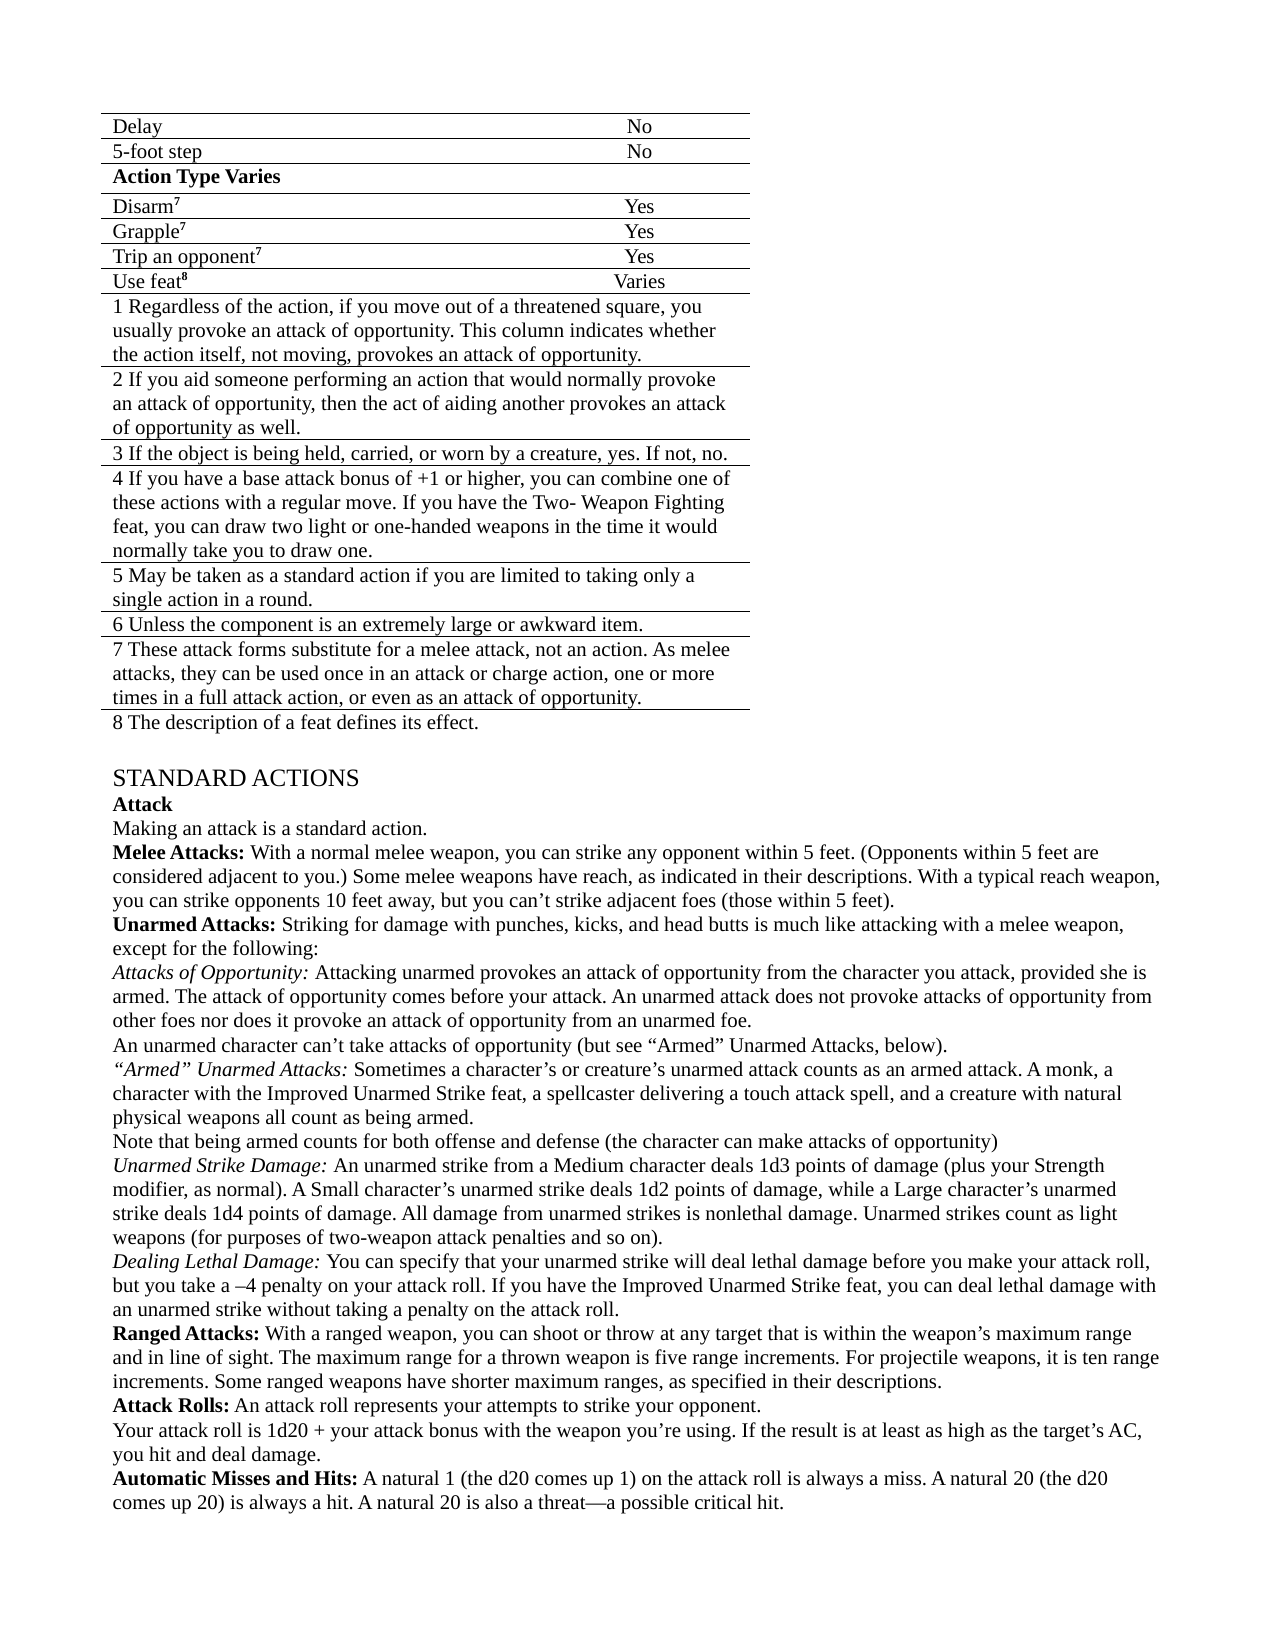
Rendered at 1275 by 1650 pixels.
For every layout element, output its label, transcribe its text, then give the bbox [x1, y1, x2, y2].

table_cell Yes [529, 219, 750, 243]
table_cell 4 If you have a base attack bonus of +1 or higher, you can combine one of these actions with a regular move. If you have the Two- Weapon Fighting feat, you can draw two light or one-handed weapons in the time it would normally take you to draw one. [101, 466, 750, 562]
text Ranged Attacks: With a ranged weapon, you can shoot or throw at any target that is within the weapon’s maximum range and in line of sight. The maximum range for a thrown weapon is five range increments. For projectile weapons, it is ten range increments. Some ranged weapons have shorter maximum ranges, as specified in their descriptions. [112, 1321, 1162, 1393]
table_cell 7 These attack forms substitute for a melee attack, not an action. As melee attacks, they can be used once in an attack or charge action, one or more times in a full attack action, or even as an attack of opportunity. [101, 637, 750, 709]
text Unarmed Strike Damage: An unarmed strike from a Medium character deals 1d3 points of damage (plus your Strength modifier, as normal). A Small character’s unarmed strike deals 1d2 points of damage, while a Large character’s unarmed strike deals 1d4 points of damage. All damage from unarmed strikes is nonlethal damage. Unarmed strikes count as light weapons (for purposes of two-weapon attack penalties and so on). [112, 1153, 1162, 1249]
text Dealing Lethal Damage: You can specify that your unarmed strike will deal lethal damage before you make your attack roll, but you take a –4 penalty on your attack roll. If you have the Improved Unarmed Strike feat, you can deal lethal damage with an unarmed strike without taking a penalty on the attack roll. [112, 1249, 1162, 1321]
text Your attack roll is 1d20 + your attack bonus with the weapon you’re using. If the result is at least as high as the target’s AC, you hit and deal damage. [112, 1417, 1162, 1466]
table_cell Yes [529, 194, 750, 218]
text “Armed” Unarmed Attacks: Sometimes a character’s or creature’s unarmed attack counts as an armed attack. A monk, a character with the Improved Unarmed Strike feat, a spellcaster delivering a touch attack spell, and a creature with natural physical weapons all count as being armed. [112, 1057, 1162, 1129]
table_cell Yes [529, 244, 750, 268]
table_cell Grapple7 [101, 219, 529, 243]
table_cell Delay [101, 114, 529, 138]
text An unarmed character can’t take attacks of opportunity (but see “Armed” Unarmed Attacks, below). [112, 1032, 1162, 1057]
table_cell [529, 164, 750, 192]
table_cell Disarm7 [101, 194, 529, 218]
text Melee Attacks: With a normal melee weapon, you can strike any opponent within 5 feet. (Opponents within 5 feet are considered adjacent to you.) Some melee weapons have reach, as indicated in their descriptions. With a typical reach weapon, you can strike opponents 10 feet away, but you can’t strike adjacent foes (those within 5 feet). [112, 840, 1162, 912]
table_cell 6 Unless the component is an extremely large or awkward item. [101, 612, 750, 636]
table_cell No [529, 139, 750, 163]
text Attack Rolls: An attack roll represents your attempts to strike your opponent. [112, 1393, 1162, 1417]
subtitle Attack [112, 792, 1162, 816]
table_cell No [529, 114, 750, 138]
table_cell 2 If you aid someone performing an action that would normally provoke an attack of opportunity, then the act of aiding another provokes an attack of opportunity as well. [101, 367, 750, 439]
text Note that being armed counts for both offense and defense (the character can make attacks of opportunity) [112, 1129, 1162, 1153]
table_cell 1 Regardless of the action, if you move out of a threatened square, you usually provoke an attack of opportunity. This column indicates whether the action itself, not moving, provokes an attack of opportunity. [101, 294, 750, 366]
table_cell Use feat8 [101, 269, 529, 293]
text Making an attack is a standard action. [112, 816, 1162, 840]
text Attacks of Opportunity: Attacking unarmed provokes an attack of opportunity from the character you attack, provided she is armed. The attack of opportunity comes before your attack. An unarmed attack does not provoke attacks of opportunity from other foes nor does it provoke an attack of opportunity from an unarmed foe. [112, 960, 1162, 1032]
table_cell Action Type Varies [101, 164, 529, 192]
table_cell 5-foot step [101, 139, 529, 163]
table_cell 3 If the object is being held, carried, or worn by a creature, yes. If not, no. [101, 440, 750, 464]
table_cell Varies [529, 269, 750, 293]
table_cell Trip an opponent7 [101, 244, 529, 268]
table_cell 8 The description of a feat defines its effect. [101, 710, 750, 734]
text Automatic Misses and Hits: A natural 1 (the d20 comes up 1) on the attack roll is always a miss. A natural 20 (the d20 comes up 20) is always a hit. A natural 20 is also a threat—a possible critical hit. [112, 1466, 1162, 1514]
text Unarmed Attacks: Striking for damage with punches, kicks, and head butts is much like attacking with a melee weapon, except for the following: [112, 912, 1162, 960]
table_cell 5 May be taken as a standard action if you are limited to taking only a single action in a round. [101, 563, 750, 611]
text STANDARD ACTIONS [112, 763, 1162, 792]
